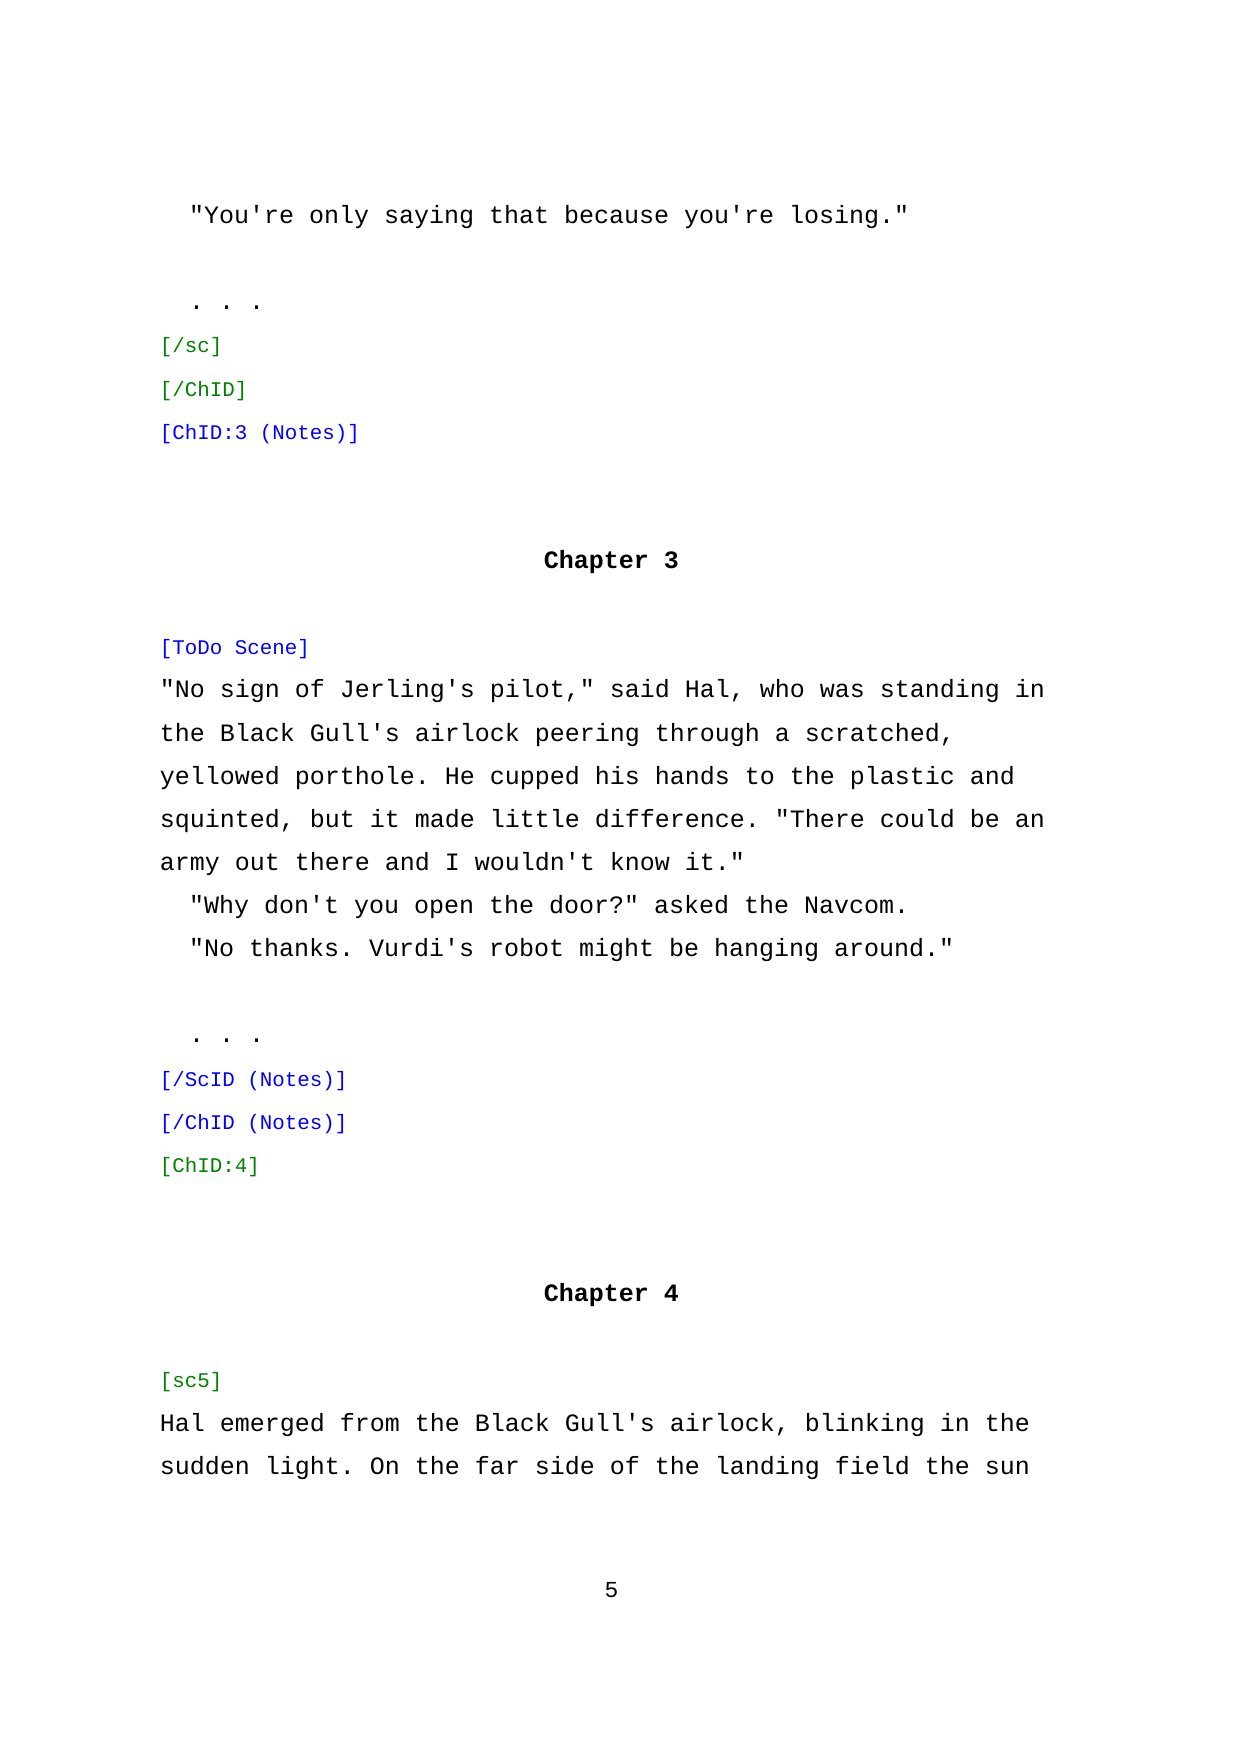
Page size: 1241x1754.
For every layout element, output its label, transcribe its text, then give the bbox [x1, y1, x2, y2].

subtitle Chapter 3 [159, 534, 1063, 577]
text [/ChID] [159, 361, 1063, 404]
text "No thanks. Vurdi's robot might be hanging around." [159, 922, 1063, 965]
text "You're only saying that because you're losing." [159, 189, 1063, 232]
text [sc5] [159, 1353, 1063, 1396]
text . . . [159, 275, 1063, 318]
text [ChID:3 (Notes)] [159, 404, 1063, 448]
subtitle Chapter 4 [159, 1267, 1063, 1310]
text [/ChID (Notes)] [159, 1094, 1063, 1138]
text [ToDo Scene] [159, 620, 1063, 663]
text Hal emerged from the Black Gull's airlock, blinking in the sudden light. On the far side of the landing field the sun [159, 1396, 1063, 1483]
text "Why don't you open the door?" asked the Navcom. [159, 879, 1063, 922]
text [ChID:4] [159, 1138, 1063, 1181]
text "No sign of Jerling's pilot," said Hal, who was standing in the Black Gull's airlock peering through a scratched, yellowed porthole. He cupped his hands to the plastic and squinted, but it made little difference. "There could be an army out there and I wouldn't know it." [159, 663, 1063, 879]
text [/sc] [159, 318, 1063, 361]
text . . . [159, 1008, 1063, 1051]
text [/ScID (Notes)] [159, 1051, 1063, 1094]
